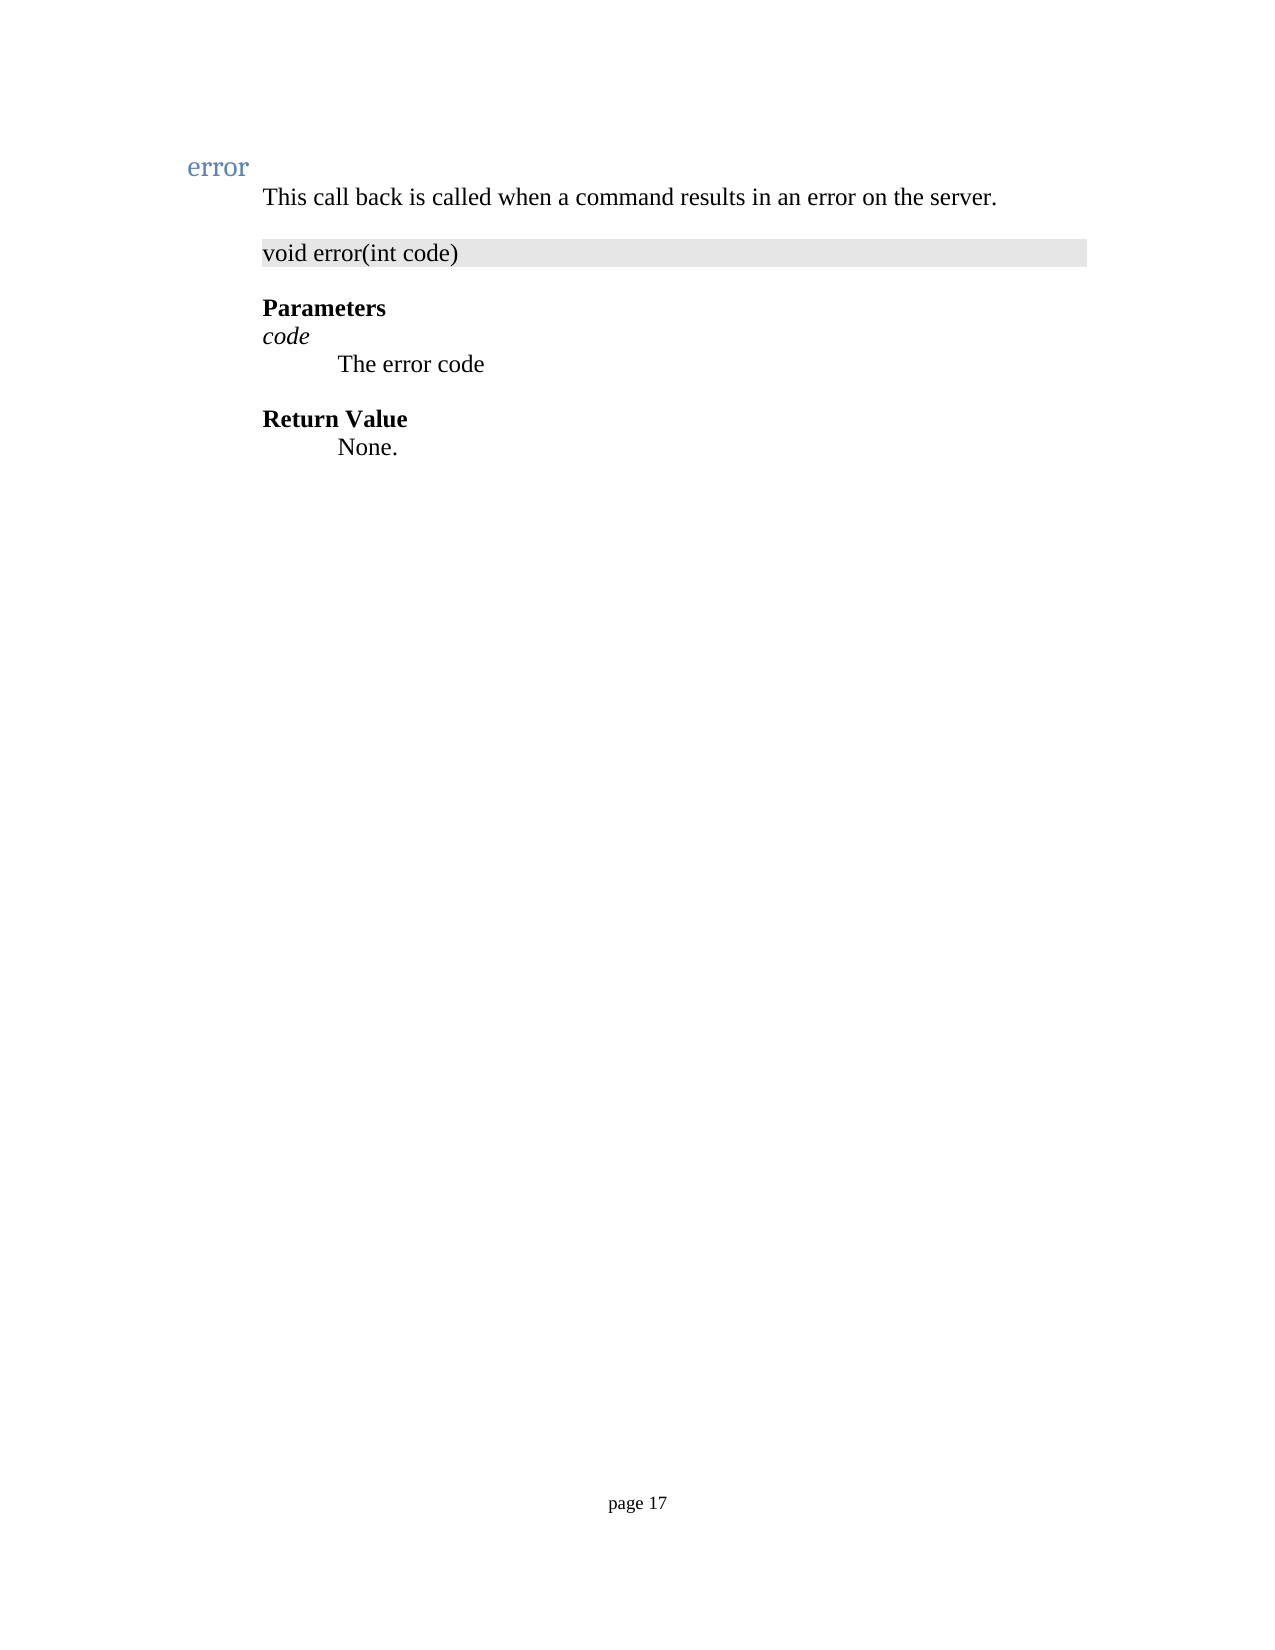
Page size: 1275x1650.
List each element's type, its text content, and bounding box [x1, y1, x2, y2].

text This call back is called when a command results in an error on the server. [262, 183, 1087, 211]
text code [262, 322, 1087, 350]
text Return Value [262, 405, 1087, 433]
text None. [337, 433, 1087, 461]
text The error code [337, 350, 1087, 377]
text void error(int code) [262, 239, 1087, 267]
subtitle error [187, 150, 1087, 183]
text Parameters [262, 294, 1087, 322]
